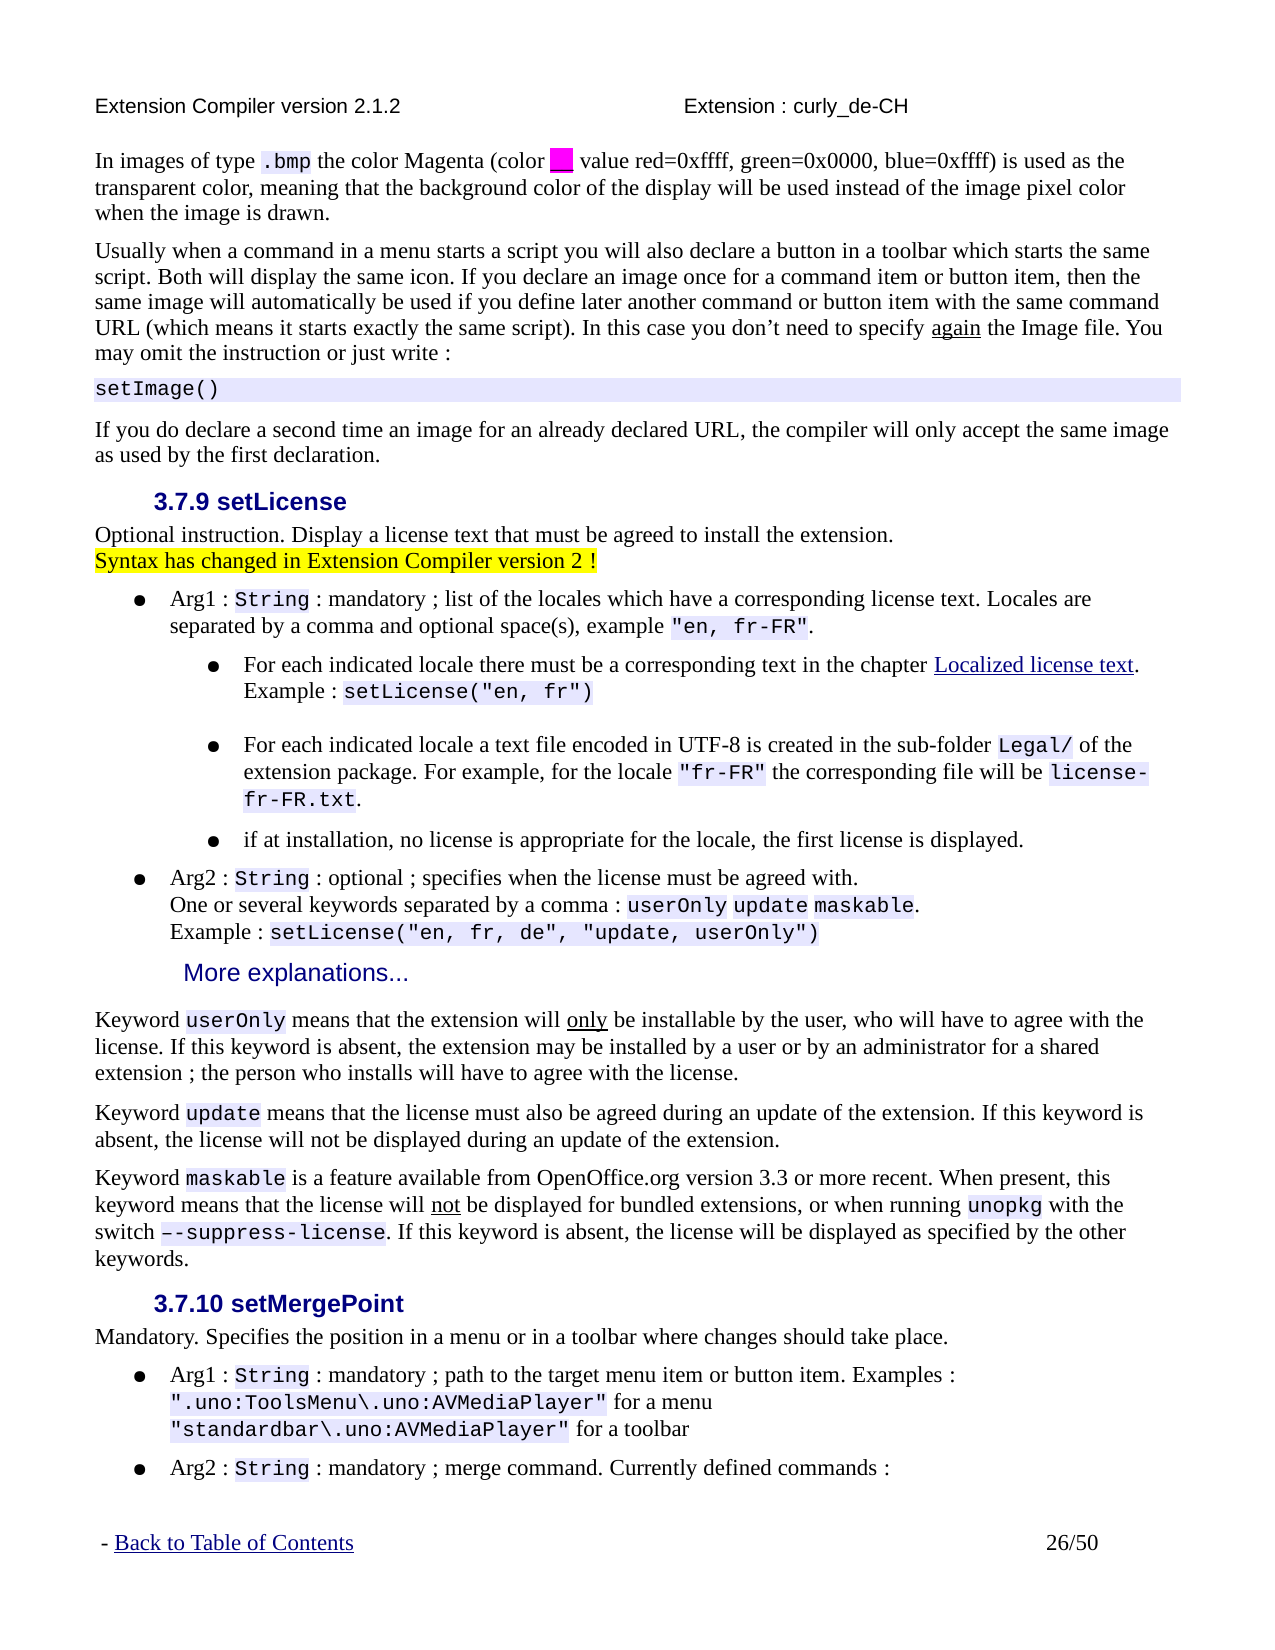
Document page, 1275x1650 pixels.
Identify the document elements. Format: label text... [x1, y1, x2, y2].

list Arg1 : String : mandatory ; path to the target menu item or button item. Examples : ".uno:ToolsMenu\.uno:AVMediaPlayer" for a menu "standardbar\.uno:AVMediaPlayer" for a toolbar [132, 1362, 1181, 1443]
text Keyword userOnly means that the extension will only be installable by the user, who will have to agree with the license. If this keyword is absent, the extension may be installed by a user or by an administrator for a shared extension ; the person who installs will have to agree with the license. [94, 1007, 1181, 1085]
subtitle More explanations... [183, 959, 1181, 987]
text If you do declare a second time an image for an already declared URL, the compiler will only accept the same image as used by the first declaration. [94, 417, 1181, 468]
subtitle setLicense [153, 488, 1181, 516]
list Arg2 : String : mandatory ; merge command. Currently defined commands : [132, 1455, 1181, 1482]
text Optional instruction. Display a license text that must be agreed to install the extension. Syntax has changed in Extension Compiler version 2 ! [94, 522, 1181, 573]
list Arg2 : String : optional ; specifies when the license must be agreed with. One or several keywords separated by a comma : userOnly update maskable. Example : setLicense("en, fr, de", "update, userOnly") [132, 865, 1181, 946]
list For each indicated locale a text file encoded in UTF-8 is created in the sub-folder Legal/ of the extension package. For example, for the locale "fr-FR" the corresponding file will be license-fr-FR.txt. [206, 732, 1181, 813]
list For each indicated locale there must be a corresponding text in the chapter Localized license text. Example : setLicense("en, fr") [206, 652, 1181, 705]
list if at installation, no license is appropriate for the locale, the first license is displayed. [206, 827, 1181, 853]
text Keyword maskable is a feature available from OpenOffice.org version 3.3 or more recent. When present, this keyword means that the license will not be displayed for bundled extensions, or when running unopkg with the switch –-suppress-license. If this keyword is absent, the license will be displayed as specified by the other keywords. [94, 1165, 1181, 1271]
text In images of type .bmp the color Magenta (color __ value red=0xffff, green=0x0000, blue=0xffff) is used as the transparent color, meaning that the background color of the display will be used instead of the image pixel color when the image is drawn. [94, 147, 1181, 226]
text Keyword update means that the license must also be agreed during an update of the extension. If this keyword is absent, the license will not be displayed during an update of the extension. [94, 1100, 1181, 1152]
text Usually when a command in a menu starts a script you will also declare a button in a toolbar which starts the same script. Both will display the same icon. If you declare an image once for a command item or button item, then the same image will automatically be used if you define later another command or button item with the same command URL (which means it starts exactly the same script). In this case you don’t need to specify again the Image file. You may omit the instruction or just write : [94, 238, 1181, 366]
text Mandatory. Specifies the position in a menu or in a toolbar where changes should take place. [94, 1324, 1181, 1349]
text setImage() [94, 378, 1181, 402]
subtitle setMergePoint [153, 1290, 1181, 1318]
list Arg1 : String : mandatory ; list of the locales which have a corresponding license text. Locales are separated by a comma and optional space(s), example "en, fr-FR". [132, 586, 1181, 640]
